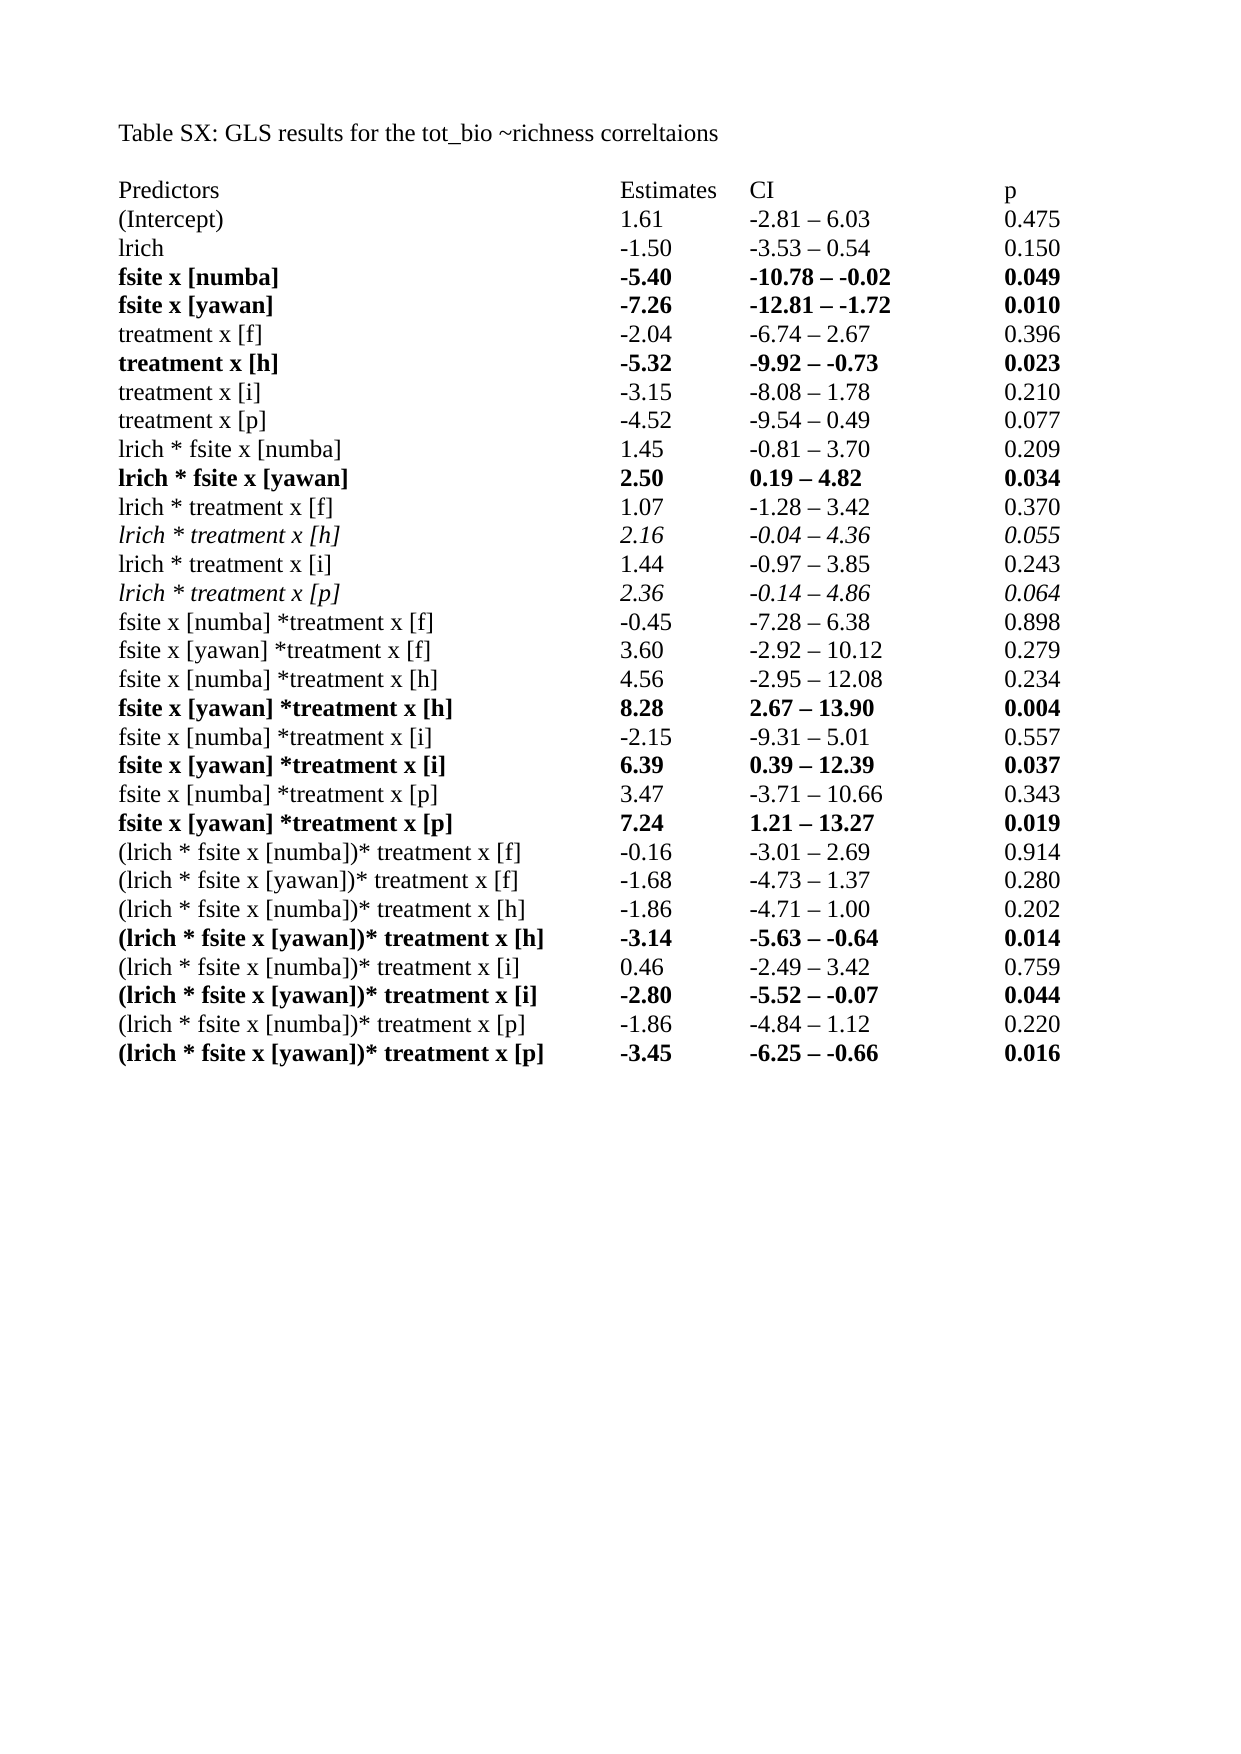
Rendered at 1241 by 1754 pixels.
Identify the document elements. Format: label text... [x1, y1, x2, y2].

table_cell 0.280 [1004, 866, 1123, 894]
table_cell 3.47 [620, 779, 749, 808]
table_cell (lrich * fsite x [numba])* treatment x [p] [118, 1009, 620, 1038]
table_cell -4.84 – 1.12 [749, 1009, 1004, 1038]
table_cell 0.037 [1004, 751, 1123, 779]
table_cell -7.26 [620, 291, 749, 319]
table_cell 0.019 [1004, 808, 1123, 837]
table_cell 0.898 [1004, 607, 1123, 636]
table_cell 0.010 [1004, 291, 1123, 319]
table_cell 0.049 [1004, 262, 1123, 291]
table_cell 2.67 – 13.90 [749, 693, 1004, 722]
table_cell 0.055 [1004, 521, 1123, 549]
text Table SX: GLS results for the tot_bio ~richness correltaions [118, 118, 1122, 147]
table_cell -2.15 [620, 722, 749, 751]
table_cell lrich * treatment x [i] [118, 549, 620, 578]
table_cell fsite x [numba] *treatment x [h] [118, 664, 620, 693]
table_cell -1.28 – 3.42 [749, 492, 1004, 521]
table_cell -5.40 [620, 262, 749, 291]
table_header Predictors [118, 176, 620, 204]
table_cell -5.32 [620, 348, 749, 377]
table_cell -2.04 [620, 319, 749, 348]
table_cell -3.45 [620, 1038, 749, 1067]
table_cell (lrich * fsite x [yawan])* treatment x [i] [118, 981, 620, 1009]
table_cell -3.01 – 2.69 [749, 837, 1004, 866]
table_cell -6.74 – 2.67 [749, 319, 1004, 348]
table_cell -10.78 – -0.02 [749, 262, 1004, 291]
table_cell -0.14 – 4.86 [749, 578, 1004, 607]
table_cell -2.92 – 10.12 [749, 636, 1004, 664]
table_cell -0.16 [620, 837, 749, 866]
table_cell 0.150 [1004, 233, 1123, 262]
table_cell fsite x [yawan] *treatment x [i] [118, 751, 620, 779]
table_cell -8.08 – 1.78 [749, 377, 1004, 406]
table_cell fsite x [yawan] *treatment x [h] [118, 693, 620, 722]
table_cell 0.023 [1004, 348, 1123, 377]
table_cell (lrich * fsite x [numba])* treatment x [f] [118, 837, 620, 866]
table_cell (lrich * fsite x [yawan])* treatment x [p] [118, 1038, 620, 1067]
table_cell -5.52 – -0.07 [749, 981, 1004, 1009]
table_cell 0.064 [1004, 578, 1123, 607]
table_cell -1.68 [620, 866, 749, 894]
table_cell -1.86 [620, 894, 749, 923]
table_cell -3.14 [620, 923, 749, 952]
table_header p [1004, 176, 1123, 204]
table_cell 0.044 [1004, 981, 1123, 1009]
table_cell (lrich * fsite x [numba])* treatment x [h] [118, 894, 620, 923]
table_cell 0.759 [1004, 952, 1123, 981]
table_cell -4.73 – 1.37 [749, 866, 1004, 894]
table_cell -1.86 [620, 1009, 749, 1038]
table_cell -0.04 – 4.36 [749, 521, 1004, 549]
table_cell lrich * treatment x [h] [118, 521, 620, 549]
table_cell -9.92 – -0.73 [749, 348, 1004, 377]
table_cell 0.014 [1004, 923, 1123, 952]
table_cell 0.370 [1004, 492, 1123, 521]
table_cell 8.28 [620, 693, 749, 722]
table_cell -4.71 – 1.00 [749, 894, 1004, 923]
table_cell 6.39 [620, 751, 749, 779]
table_cell -7.28 – 6.38 [749, 607, 1004, 636]
table_header CI [749, 176, 1004, 204]
table_cell 0.209 [1004, 434, 1123, 463]
table_cell (lrich * fsite x [yawan])* treatment x [f] [118, 866, 620, 894]
table_cell 0.034 [1004, 463, 1123, 492]
table_cell -2.95 – 12.08 [749, 664, 1004, 693]
table_cell 4.56 [620, 664, 749, 693]
table_cell 1.07 [620, 492, 749, 521]
table_cell 0.279 [1004, 636, 1123, 664]
table_cell -1.50 [620, 233, 749, 262]
table_cell treatment x [i] [118, 377, 620, 406]
table_cell -2.80 [620, 981, 749, 1009]
table_cell 0.210 [1004, 377, 1123, 406]
table_cell -9.54 – 0.49 [749, 406, 1004, 434]
table_cell -0.81 – 3.70 [749, 434, 1004, 463]
table_cell -0.97 – 3.85 [749, 549, 1004, 578]
table_cell -4.52 [620, 406, 749, 434]
table_cell 2.16 [620, 521, 749, 549]
table_cell 0.19 – 4.82 [749, 463, 1004, 492]
table_cell fsite x [yawan] *treatment x [p] [118, 808, 620, 837]
table_cell fsite x [numba] *treatment x [p] [118, 779, 620, 808]
table_cell fsite x [numba] *treatment x [i] [118, 722, 620, 751]
table_cell -3.71 – 10.66 [749, 779, 1004, 808]
table_cell 0.39 – 12.39 [749, 751, 1004, 779]
table_cell 2.36 [620, 578, 749, 607]
table_cell 0.234 [1004, 664, 1123, 693]
table_cell 0.220 [1004, 1009, 1123, 1038]
table_cell -6.25 – -0.66 [749, 1038, 1004, 1067]
table_cell treatment x [p] [118, 406, 620, 434]
table_cell lrich * fsite x [yawan] [118, 463, 620, 492]
table_cell -5.63 – -0.64 [749, 923, 1004, 952]
table_cell -12.81 – -1.72 [749, 291, 1004, 319]
table_cell lrich * treatment x [f] [118, 492, 620, 521]
table_cell 0.202 [1004, 894, 1123, 923]
table_cell lrich [118, 233, 620, 262]
table_cell (Intercept) [118, 204, 620, 233]
table_cell 1.21 – 13.27 [749, 808, 1004, 837]
table_cell 3.60 [620, 636, 749, 664]
table_cell 0.46 [620, 952, 749, 981]
table_cell -2.49 – 3.42 [749, 952, 1004, 981]
table_cell 0.004 [1004, 693, 1123, 722]
table_cell lrich * fsite x [numba] [118, 434, 620, 463]
table_cell 1.45 [620, 434, 749, 463]
table_cell 0.396 [1004, 319, 1123, 348]
table_header Estimates [620, 176, 749, 204]
table_cell -2.81 – 6.03 [749, 204, 1004, 233]
table_cell treatment x [h] [118, 348, 620, 377]
table_cell 2.50 [620, 463, 749, 492]
table_cell lrich * treatment x [p] [118, 578, 620, 607]
table_cell 0.243 [1004, 549, 1123, 578]
table_cell 0.343 [1004, 779, 1123, 808]
table_cell (lrich * fsite x [yawan])* treatment x [h] [118, 923, 620, 952]
table_cell -9.31 – 5.01 [749, 722, 1004, 751]
table_cell 1.61 [620, 204, 749, 233]
table_cell 0.077 [1004, 406, 1123, 434]
table_cell 0.016 [1004, 1038, 1123, 1067]
table_cell -0.45 [620, 607, 749, 636]
table_cell 1.44 [620, 549, 749, 578]
table_cell (lrich * fsite x [numba])* treatment x [i] [118, 952, 620, 981]
table_cell -3.15 [620, 377, 749, 406]
table_cell fsite x [numba] [118, 262, 620, 291]
table_cell treatment x [f] [118, 319, 620, 348]
table_cell -3.53 – 0.54 [749, 233, 1004, 262]
table_cell 7.24 [620, 808, 749, 837]
table_cell 0.914 [1004, 837, 1123, 866]
table_cell fsite x [yawan] *treatment x [f] [118, 636, 620, 664]
table_cell fsite x [numba] *treatment x [f] [118, 607, 620, 636]
table_cell 0.475 [1004, 204, 1123, 233]
table_cell fsite x [yawan] [118, 291, 620, 319]
table_cell 0.557 [1004, 722, 1123, 751]
